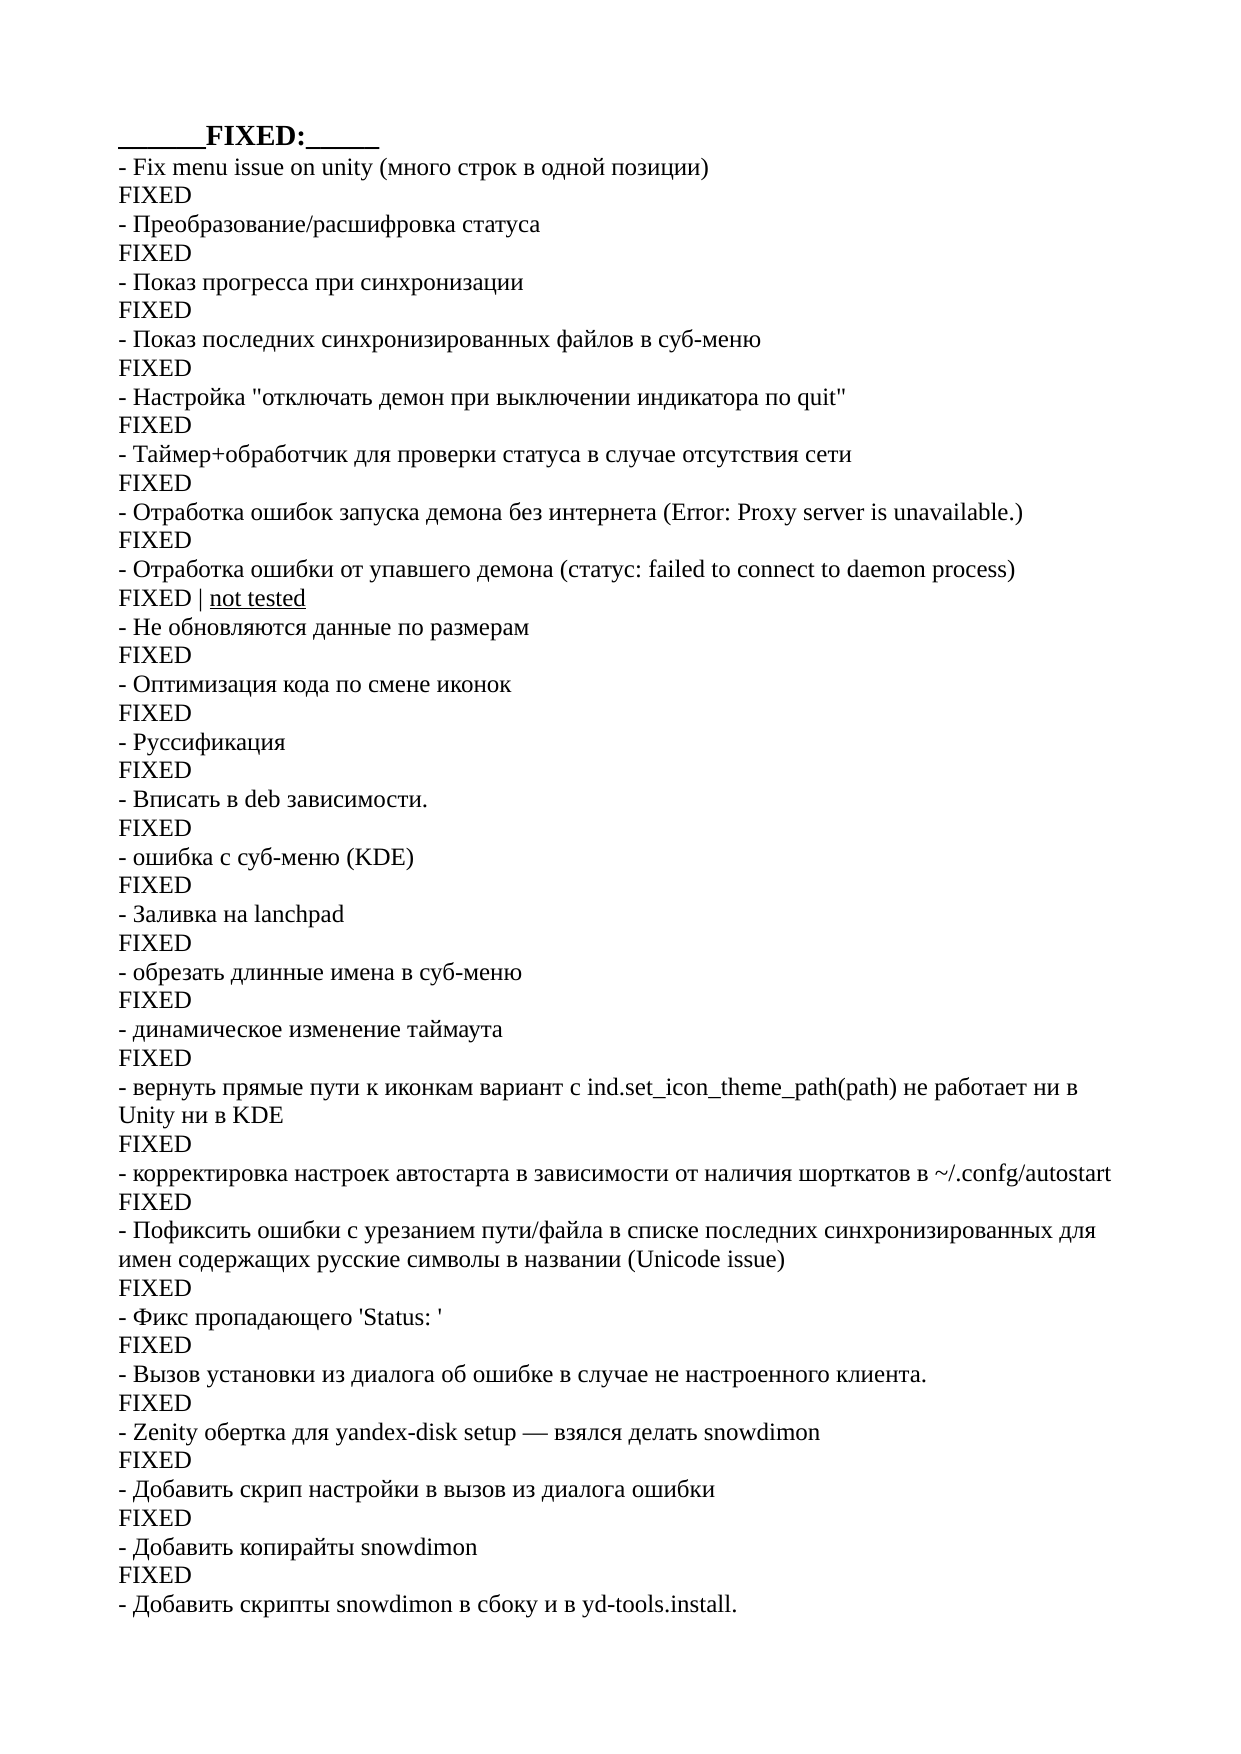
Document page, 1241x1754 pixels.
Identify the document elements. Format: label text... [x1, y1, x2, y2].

text FIXED [118, 1129, 1122, 1158]
text FIXED | not tested [118, 583, 1122, 612]
text - Не обновляются данные по размерам [118, 612, 1122, 640]
text - Заливка на lanchpad [118, 899, 1122, 928]
text - Настройка "отключать демон при выключении индикатора по quit" [118, 382, 1122, 410]
text FIXED [118, 1503, 1122, 1532]
text - Добавить копирайты snowdimon [118, 1532, 1122, 1560]
text FIXED [118, 468, 1122, 497]
text - корректировка настроек автостарта в зависимости от наличия шорткатов в ~/.confg/autostart FIXED [118, 1158, 1122, 1215]
text - Fix menu issue on unity (много строк в одной позиции) [118, 152, 1122, 180]
text - Показ последних синхронизированных файлов в суб-меню [118, 324, 1122, 353]
text - Показ прогресса при синхронизации [118, 267, 1122, 295]
text ______FIXED:_____ [118, 118, 1122, 152]
text FIXED [118, 698, 1122, 727]
text - Zenity обертка для yandex-disk setup — взялся делать snowdimon [118, 1417, 1122, 1445]
text - Добавить скрип настройки в вызов из диалога ошибки [118, 1474, 1122, 1503]
text FIXED [118, 928, 1122, 957]
text FIXED [118, 353, 1122, 382]
text - Оптимизация кода по смене иконок [118, 669, 1122, 698]
text FIXED [118, 238, 1122, 267]
text FIXED [118, 1560, 1122, 1589]
text - Преобразование/расшифровка статуса [118, 209, 1122, 238]
text FIXED [118, 640, 1122, 669]
text - Отработка ошибки от упавшего демона (статус: failed to connect to daemon process) [118, 554, 1122, 583]
text FIXED [118, 295, 1122, 324]
text - ошибка с суб-меню (KDE) [118, 842, 1122, 870]
text - Таймер+обработчик для проверки статуса в случае отсутствия сети [118, 439, 1122, 468]
text FIXED [118, 985, 1122, 1014]
text FIXED [118, 813, 1122, 842]
text FIXED [118, 1043, 1122, 1072]
text FIXED [118, 1273, 1122, 1302]
text FIXED [118, 870, 1122, 899]
text FIXED [118, 1445, 1122, 1474]
text - Добавить скрипты snowdimon в сбоку и в yd-tools.install. [118, 1589, 1122, 1618]
text - Вызов установки из диалога об ошибке в случае не настроенного клиента. [118, 1359, 1122, 1388]
text - Руссификация [118, 727, 1122, 755]
text FIXED [118, 410, 1122, 439]
text FIXED [118, 180, 1122, 209]
text - Отработка ошибок запуска демона без интернета (Error: Proxy server is unavailable.) [118, 497, 1122, 525]
text - Пофиксить ошибки с урезанием пути/файла в списке последних синхронизированных для имен содержащих русские символы в названии (Unicode issue) [118, 1215, 1122, 1273]
text FIXED [118, 1388, 1122, 1417]
text FIXED [118, 755, 1122, 784]
text FIXED [118, 525, 1122, 554]
text - Вписать в deb зависимости. [118, 784, 1122, 813]
text - динамическое изменение таймаута [118, 1014, 1122, 1043]
text - вернуть прямые пути к иконкам вариант с ind.set_icon_theme_path(path) не работает ни в Unity ни в KDE [118, 1072, 1122, 1129]
text - обрезать длинные имена в суб-меню [118, 957, 1122, 985]
text - Фикс пропадающего 'Status: ' [118, 1302, 1122, 1330]
text FIXED [118, 1330, 1122, 1359]
